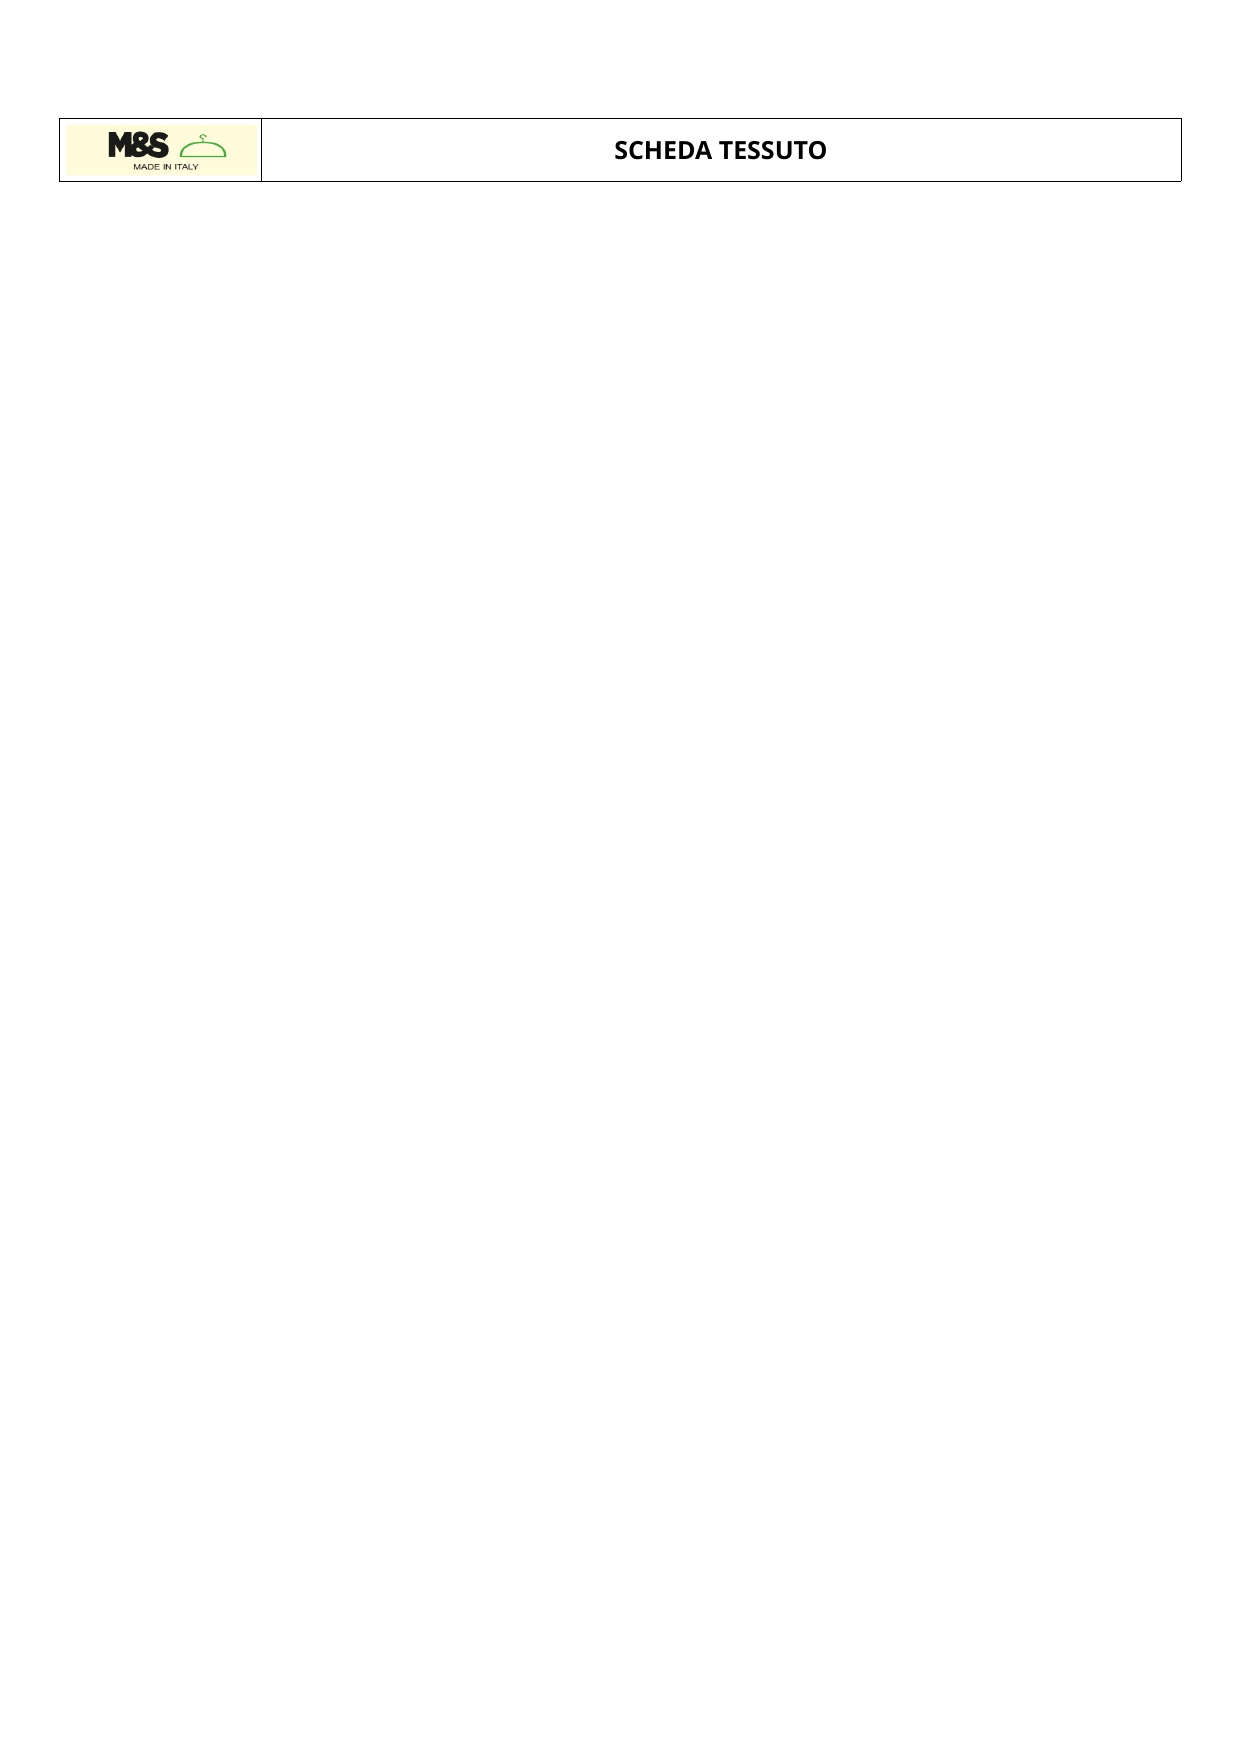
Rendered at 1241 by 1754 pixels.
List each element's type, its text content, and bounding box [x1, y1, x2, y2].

text </for> [59, 269, 1181, 297]
text </if> [59, 240, 1181, 269]
picture [64, 123, 259, 176]
